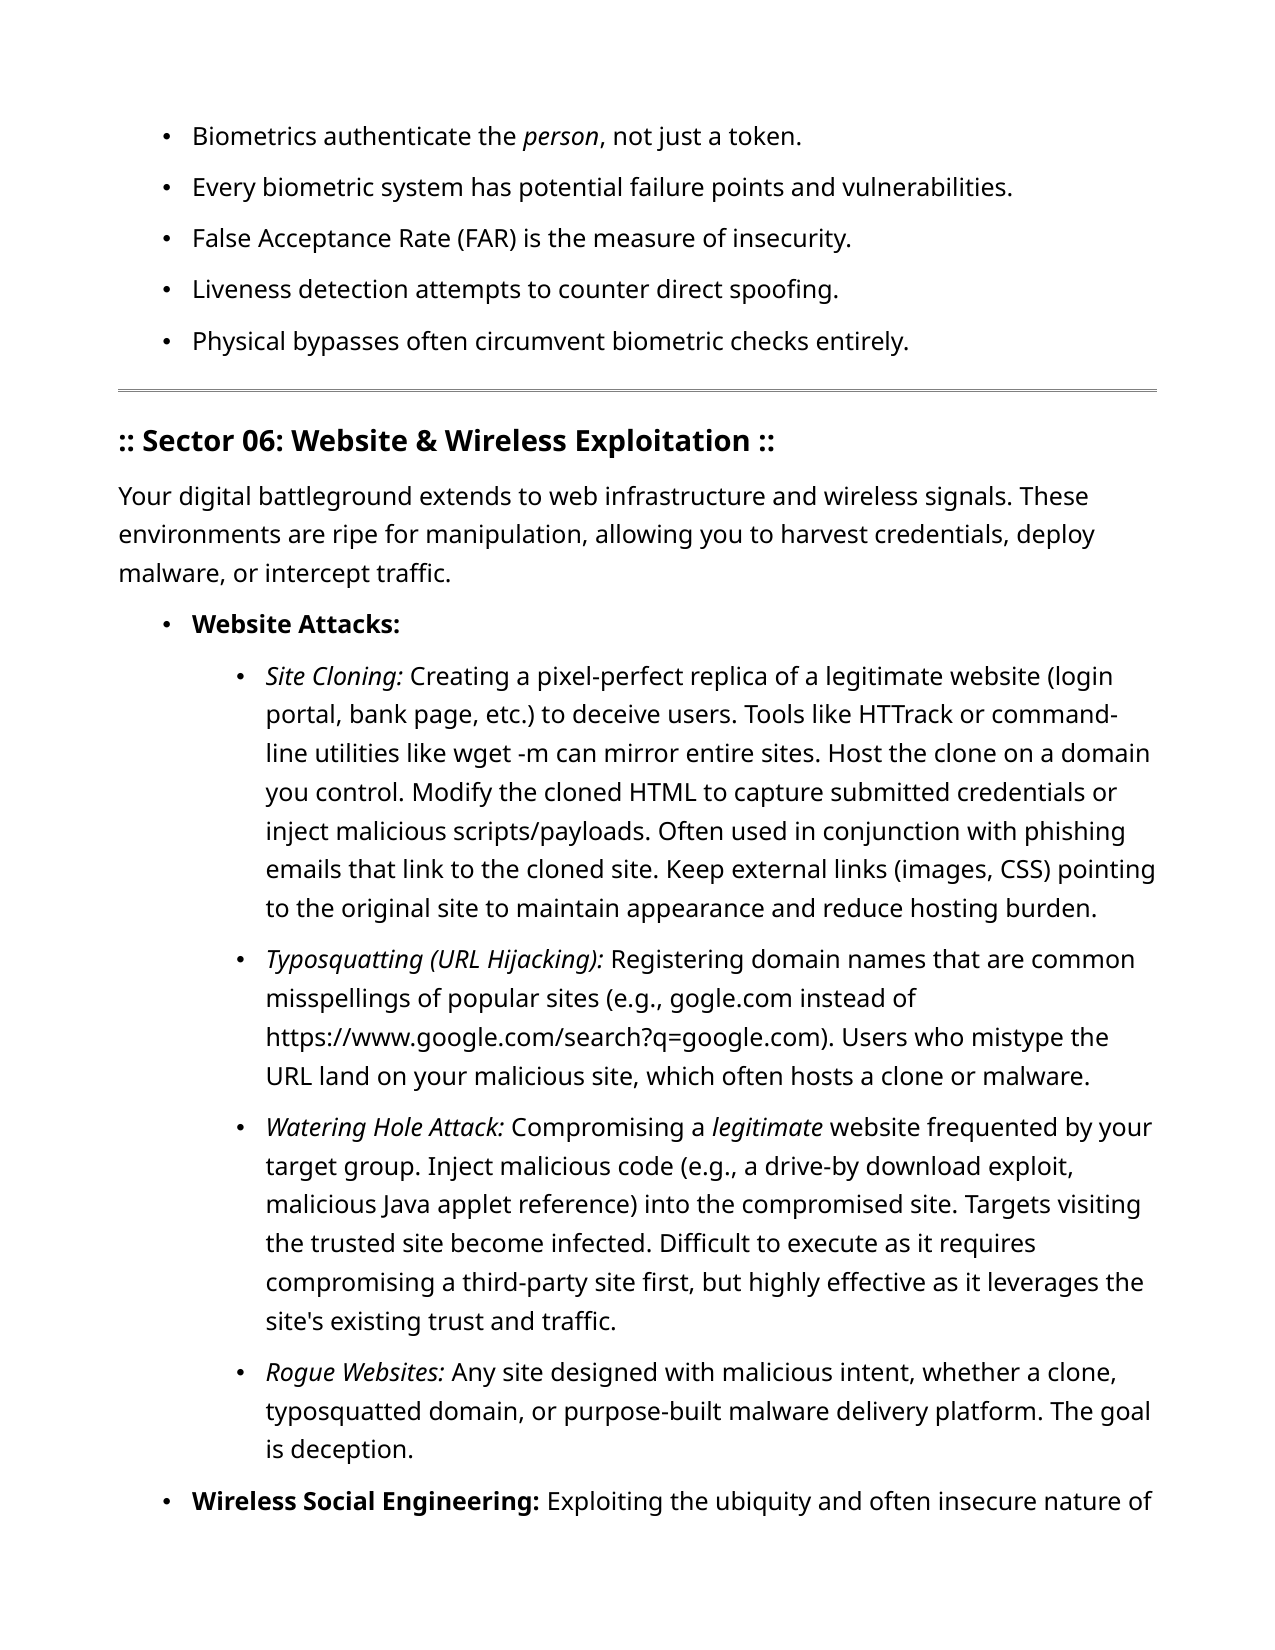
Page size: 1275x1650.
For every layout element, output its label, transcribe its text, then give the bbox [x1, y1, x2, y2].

list False Acceptance Rate (FAR) is the measure of insecurity. [162, 221, 1157, 255]
list Wireless Social Engineering: Exploiting the ubiquity and often insecure nature of [162, 1483, 1157, 1517]
list Rogue Websites: Any site designed with malicious intent, whether a clone, typosquatted domain, or purpose-built malware delivery platform. The goal is deception. [236, 1354, 1157, 1466]
list Watering Hole Attack: Compromising a legitimate website frequented by your target group. Inject malicious code (e.g., a drive-by download exploit, malicious Java applet reference) into the compromised site. Targets visiting the trusted site become infected. Difficult to execute as it requires compromising a third-party site first, but highly effective as it leverages the site's existing trust and traffic. [236, 1109, 1157, 1337]
list Site Cloning: Creating a pixel-perfect replica of a legitimate website (login portal, bank page, etc.) to deceive users. Tools like HTTrack or command-line utilities like wget -m can mirror entire sites. Host the clone on a domain you control. Modify the cloned HTML to capture submitted credentials or inject malicious scripts/payloads. Often used in conjunction with phishing emails that link to the cloned site. Keep external links (images, CSS) pointing to the original site to maintain appearance and reduce hosting burden. [236, 658, 1157, 925]
list Physical bypasses often circumvent biometric checks entirely. [162, 323, 1157, 357]
list Biometrics authenticate the person, not just a token. [162, 118, 1157, 152]
list Every biometric system has potential failure points and vulnerabilities. [162, 169, 1157, 203]
list Typosquatting (URL Hijacking): Registering domain names that are common misspellings of popular sites (e.g., gogle.com instead of https://www.google.com/search?q=google.com). Users who mistype the URL land on your malicious site, which often hosts a clone or malware. [236, 942, 1157, 1092]
list Website Attacks: [162, 607, 1157, 641]
list Liveness detection attempts to counter direct spoofing. [162, 272, 1157, 306]
subtitle :: Sector 06: Website & Wireless Exploitation :: [118, 421, 1157, 460]
text Your digital battleground extends to web infrastructure and wireless signals. These environments are ripe for manipulation, allowing you to harvest credentials, deploy malware, or intercept traffic. [118, 478, 1157, 590]
